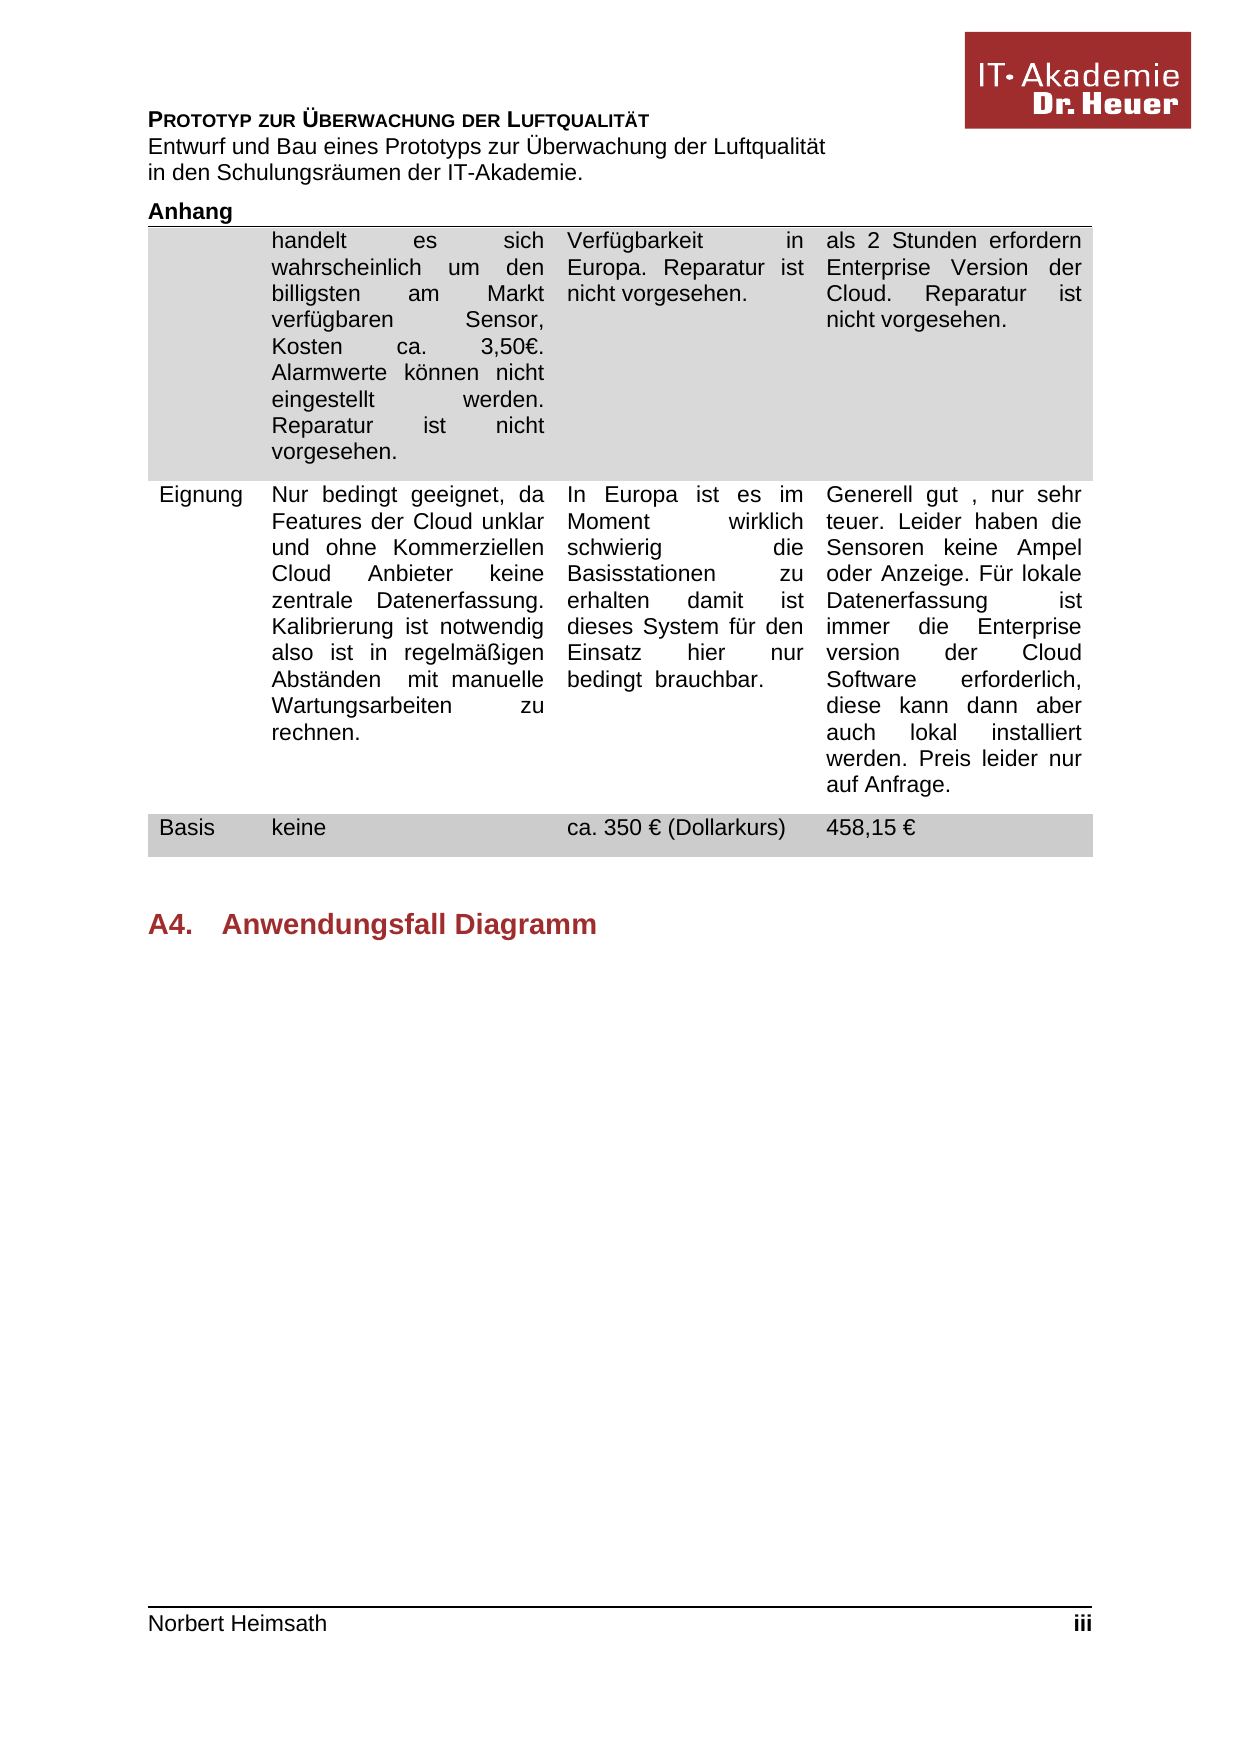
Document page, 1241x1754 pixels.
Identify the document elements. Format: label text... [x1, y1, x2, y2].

table_cell Eignung [148, 481, 260, 814]
table_cell 458,15 € [815, 814, 1093, 857]
subtitle Anwendungsfall Diagramm [148, 907, 1092, 940]
table_cell als 2 Stunden erfordern Enterprise Version der Cloud. Reparatur ist nicht vorgesehen. [815, 228, 1093, 481]
table_cell [148, 228, 260, 481]
table_cell In Europa ist es im Moment wirklich schwierig die Basisstationen zu erhalten damit ist dieses System für den Einsatz hier nur bedingt brauchbar. [556, 481, 815, 814]
table_cell Nur bedingt geeignet, da Features der Cloud unklar und ohne Kommerziellen Cloud Anbieter keine zentrale Datenerfassung. Kalibrierung ist notwendig also ist in regelmäßigen Abständen mit manuelle Wartungsarbeiten zu rechnen. [260, 481, 556, 814]
table_cell handelt es sich wahrscheinlich um den billigsten am Markt verfügbaren Sensor, Kosten ca. 3,50€. Alarmwerte können nicht eingestellt werden. Reparatur ist nicht vorgesehen. [260, 228, 556, 481]
table_cell Verfügbarkeit in Europa. Reparatur ist nicht vorgesehen. [556, 228, 815, 481]
table_cell Basis [148, 814, 260, 857]
table_cell Generell gut , nur sehr teuer. Leider haben die Sensoren keine Ampel oder Anzeige. Für lokale Datenerfassung ist immer die Enterprise version der Cloud Software erforderlich, diese kann dann aber auch lokal installiert werden. Preis leider nur auf Anfrage. [815, 481, 1093, 814]
table_cell keine [260, 814, 556, 857]
table_cell ca. 350 € (Dollarkurs) [556, 814, 815, 857]
